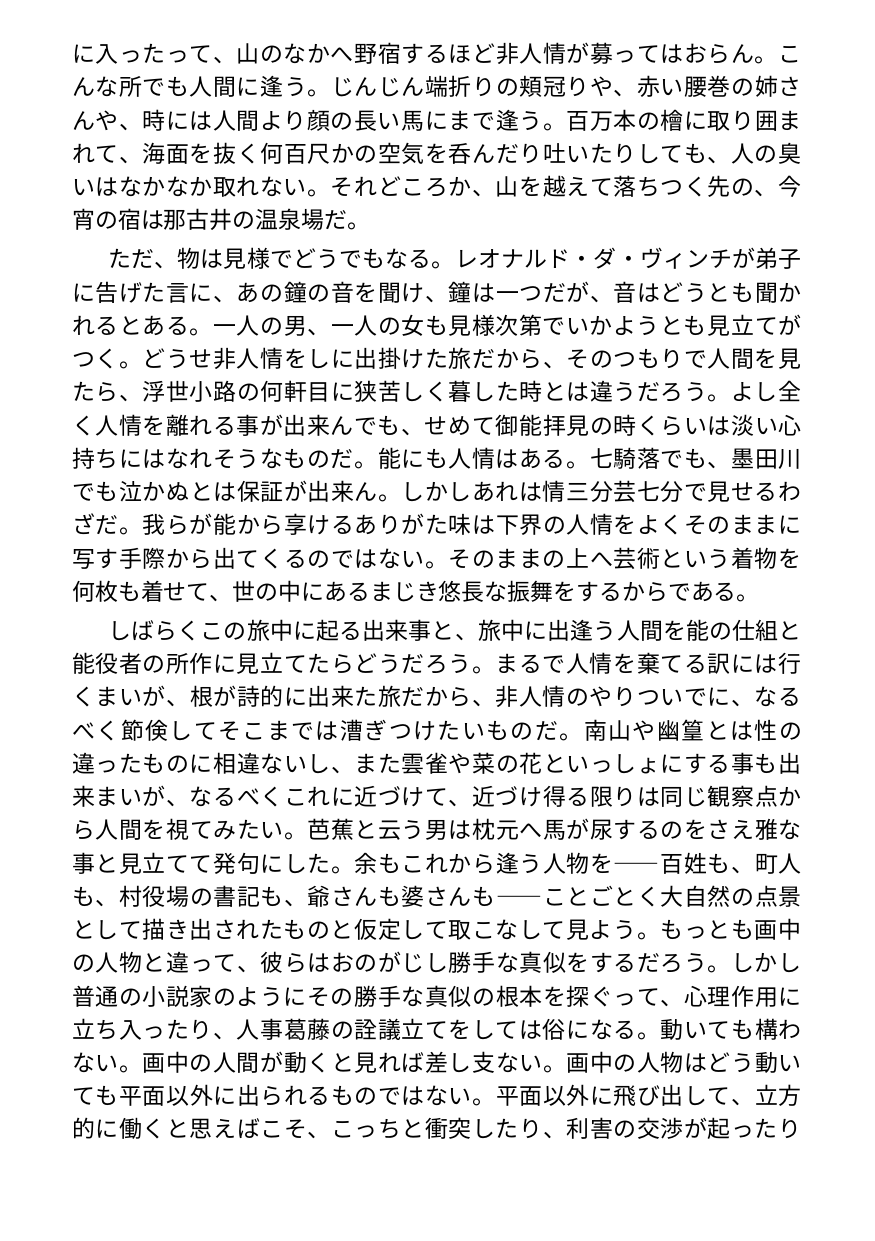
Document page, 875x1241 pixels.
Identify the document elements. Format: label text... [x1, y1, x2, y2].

text ただ、物は見様でどうでもなる。レオナルド・ダ・ヴィンチが弟子に告げた言に、あの鐘の音を聞け、鐘は一つだが、音はどうとも聞かれるとある。一人の男、一人の女も見様次第でいかようとも見立てがつく。どうせ非人情をしに出掛けた旅だから、そのつもりで人間を見たら、浮世小路の何軒目に狭苦しく暮した時とは違うだろう。よし全く人情を離れる事が出来んでも、せめて御能拝見の時くらいは淡い心持ちにはなれそうなものだ。能にも人情はある。七騎落でも、墨田川でも泣かぬとは保証が出来ん。しかしあれは情三分芸七分で見せるわざだ。我らが能から享けるありがた味は下界の人情をよくそのままに写す手際から出てくるのではない。そのままの上へ芸術という着物を何枚も着せて、世の中にあるまじき悠長な振舞をするからである。 [72, 241, 802, 607]
text に入ったって、山のなかへ野宿するほど非人情が募ってはおらん。こんな所でも人間に逢う。じんじん端折りの頬冠りや、赤い腰巻の姉さんや、時には人間より顔の長い馬にまで逢う。百万本の檜に取り囲まれて、海面を抜く何百尺かの空気を呑んだり吐いたりしても、人の臭いはなかなか取れない。それどころか、山を越えて落ちつく先の、今宵の宿は那古井の温泉場だ。 [72, 36, 802, 235]
text しばらくこの旅中に起る出来事と、旅中に出逢う人間を能の仕組と能役者の所作に見立てたらどうだろう。まるで人情を棄てる訳には行くまいが、根が詩的に出来た旅だから、非人情のやりついでに、なるべく節倹してそこまでは漕ぎつけたいものだ。南山や幽篁とは性の違ったものに相違ないし、また雲雀や菜の花といっしょにする事も出来まいが、なるべくこれに近づけて、近づけ得る限りは同じ観察点から人間を視てみたい。芭蕉と云う男は枕元へ馬が尿するのをさえ雅な事と見立てて発句にした。余もこれから逢う人物を――百姓も、町人も、村役場の書記も、爺さんも婆さんも――ことごとく大自然の点景として描き出されたものと仮定して取こなして見よう。もっとも画中の人物と違って、彼らはおのがじし勝手な真似をするだろう。しかし普通の小説家のようにその勝手な真似の根本を探ぐって、心理作用に立ち入ったり、人事葛藤の詮議立てをしては俗になる。動いても構わない。画中の人間が動くと見れば差し支ない。画中の人物はどう動いても平面以外に出られるものではない。平面以外に飛び出して、立方的に働くと思えばこそ、こっちと衝突したり、利害の交渉が起ったり [72, 613, 802, 1144]
